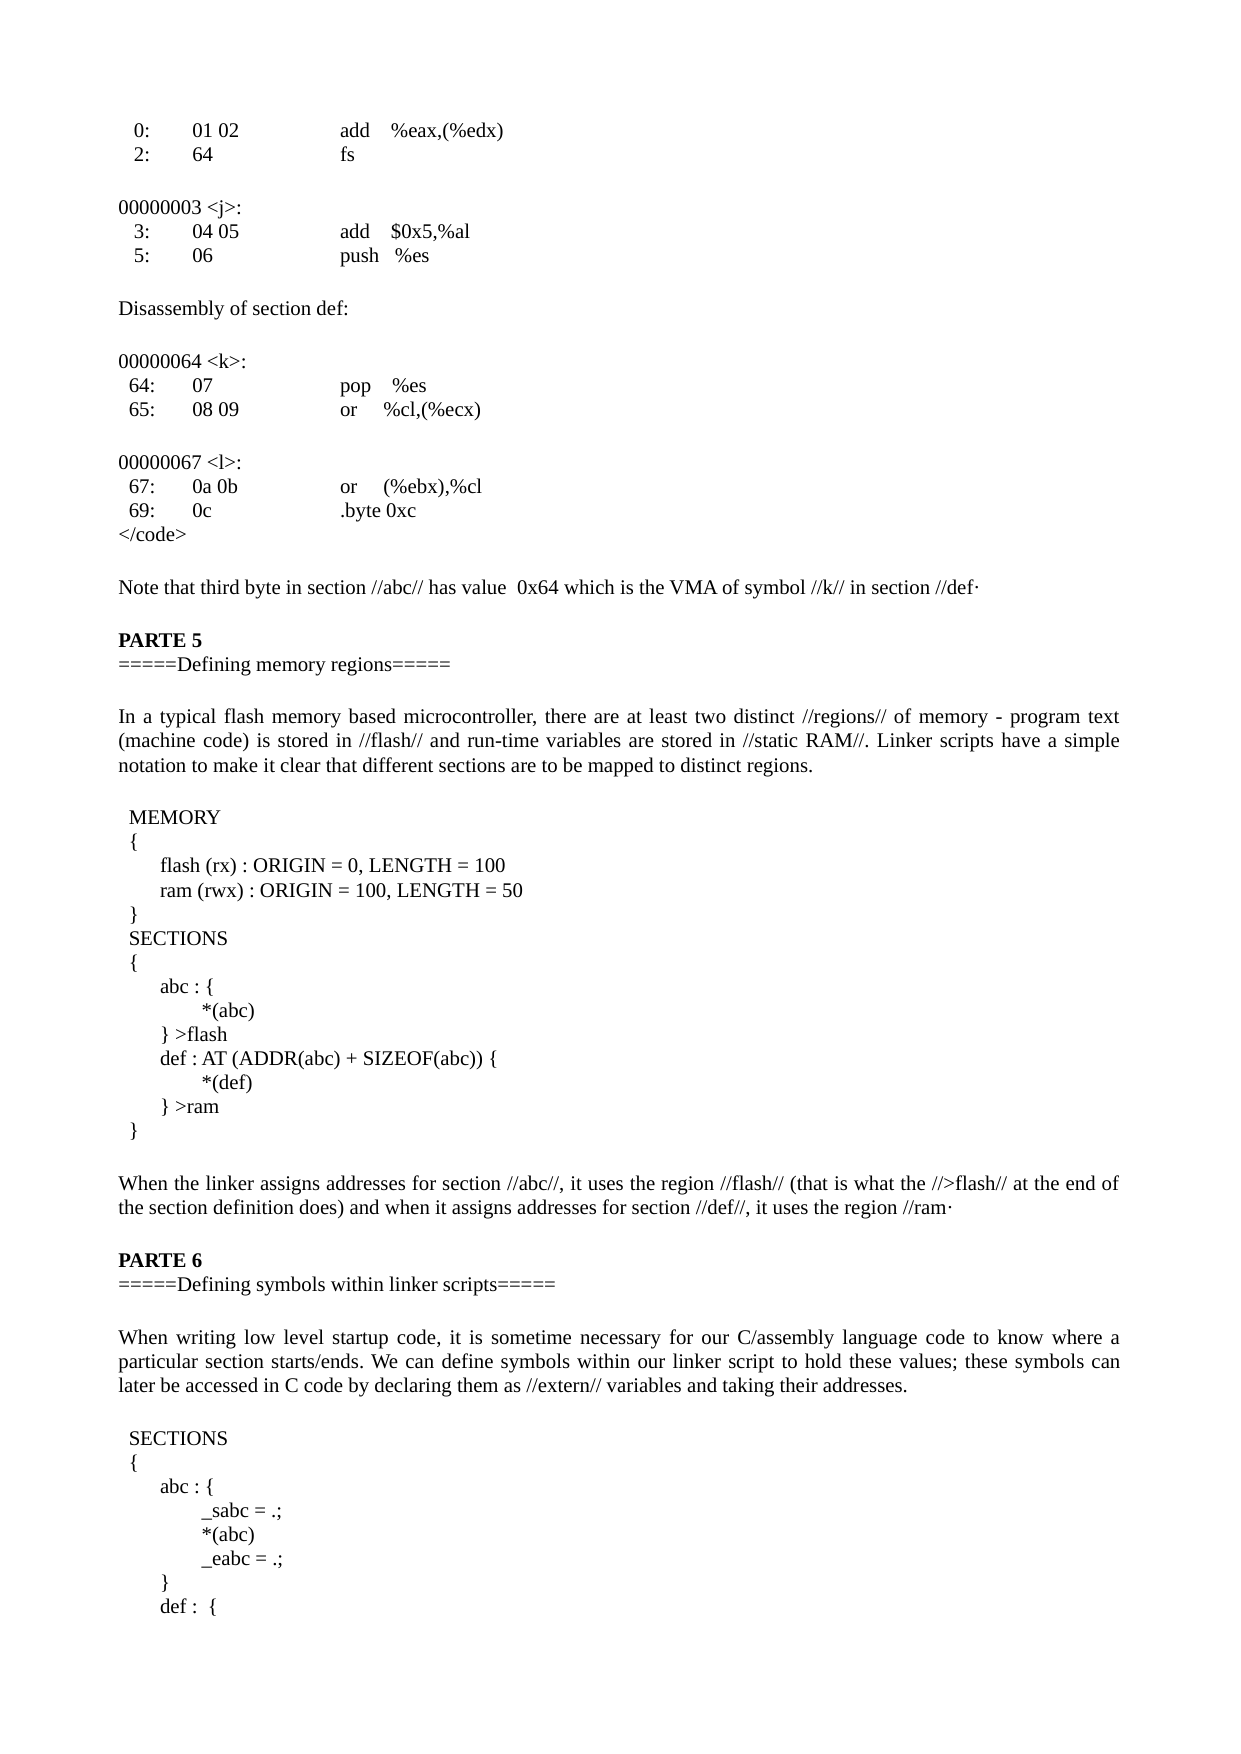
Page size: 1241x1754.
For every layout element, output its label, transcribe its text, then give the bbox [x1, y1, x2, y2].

text } [118, 1118, 1122, 1142]
text ram (rwx) : ORIGIN = 100, LENGTH = 50 [118, 877, 1122, 902]
text abc : { [118, 974, 1122, 998]
text def : { [118, 1594, 1122, 1618]
text *(abc) [118, 1522, 1122, 1546]
text 0: 01 02 add %eax,(%edx) [118, 118, 1122, 142]
text *(def) [118, 1070, 1122, 1094]
text Note that third byte in section //abc// has value 0x64 which is the VMA of symbol //k// in section //def· [118, 575, 1122, 599]
text =====Defining symbols within linker scripts===== [118, 1272, 1122, 1296]
text } [118, 1570, 1122, 1594]
text 64: 07 pop %es [118, 373, 1122, 397]
text _eabc = .; [118, 1546, 1122, 1570]
text 5: 06 push %es [118, 243, 1122, 267]
text abc : { [118, 1474, 1122, 1498]
text } >flash [118, 1022, 1122, 1046]
text SECTIONS [118, 926, 1122, 950]
text =====Defining memory regions===== [118, 652, 1122, 676]
text 67: 0a 0b or (%ebx),%cl [118, 474, 1122, 498]
text { [118, 950, 1122, 974]
text _sabc = .; [118, 1498, 1122, 1522]
text When the linker assigns addresses for section //abc//, it uses the region //flash// (that is what the //>flash// at the end of the section definition does) and when it assigns addresses for section //def//, it uses the region //ram· [118, 1171, 1122, 1219]
text PARTE 5 [118, 627, 1122, 652]
text In a typical flash memory based microcontroller, there are at least two distinct //regions// of memory - program text (machine code) is stored in //flash// and run-time variables are stored in //static RAM//. Linker scripts have a simple notation to make it clear that different sections are to be mapped to distinct regions. [118, 704, 1122, 777]
text SECTIONS [118, 1426, 1122, 1450]
text 3: 04 05 add $0x5,%al [118, 219, 1122, 243]
text flash (rx) : ORIGIN = 0, LENGTH = 100 [118, 853, 1122, 877]
text { [118, 829, 1122, 853]
text 2: 64 fs [118, 142, 1122, 166]
text def : AT (ADDR(abc) + SIZEOF(abc)) { [118, 1046, 1122, 1070]
text PARTE 6 [118, 1248, 1122, 1272]
text </code> [118, 522, 1122, 546]
text 69: 0c .byte 0xc [118, 498, 1122, 522]
text 00000067 <l>: [118, 450, 1122, 474]
text 00000003 <j>: [118, 195, 1122, 219]
text *(abc) [118, 998, 1122, 1022]
text { [118, 1450, 1122, 1474]
text 00000064 <k>: [118, 349, 1122, 373]
text When writing low level startup code, it is sometime necessary for our C/assembly language code to know where a particular section starts/ends. We can define symbols within our linker script to hold these values; these symbols can later be accessed in C code by declaring them as //extern// variables and taking their addresses. [118, 1325, 1122, 1397]
text Disassembly of section def: [118, 296, 1122, 320]
text } [118, 902, 1122, 926]
text } >ram [118, 1094, 1122, 1118]
text 65: 08 09 or %cl,(%ecx) [118, 397, 1122, 421]
text MEMORY [118, 805, 1122, 829]
